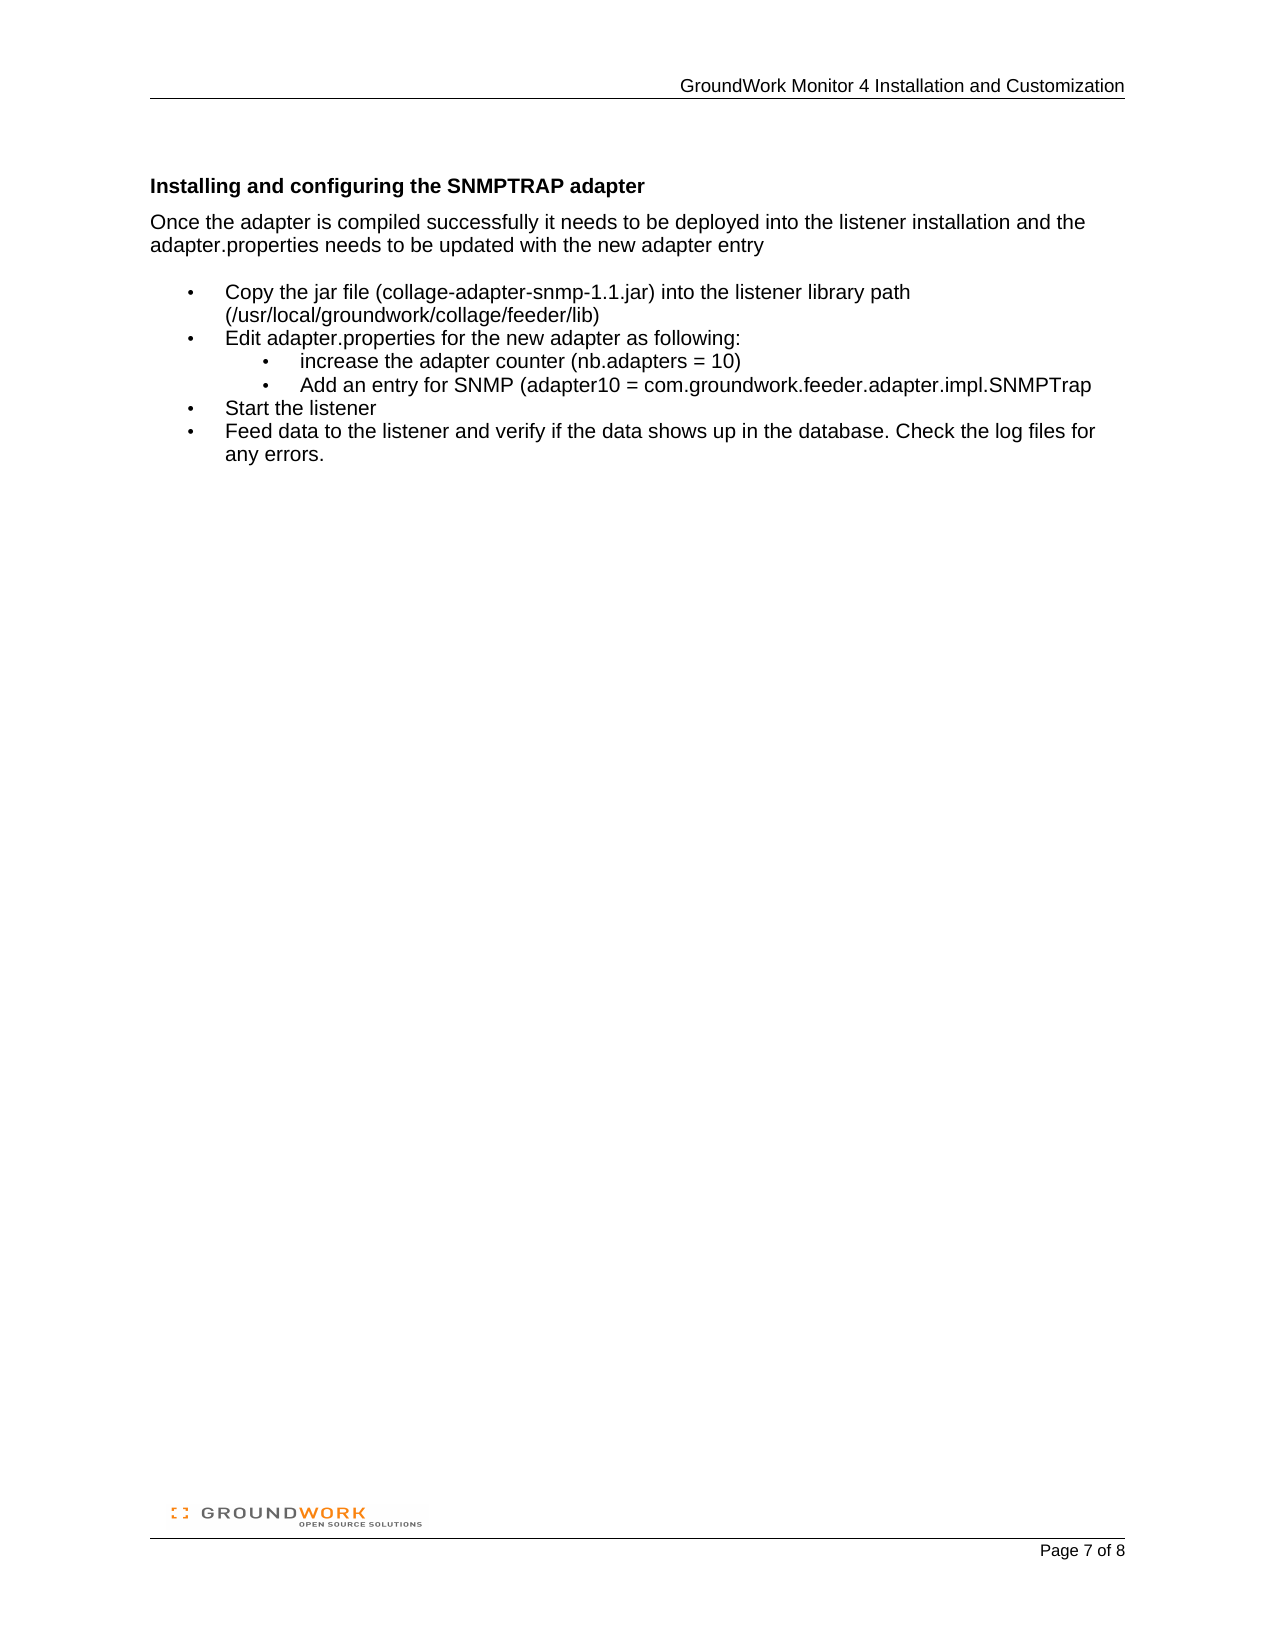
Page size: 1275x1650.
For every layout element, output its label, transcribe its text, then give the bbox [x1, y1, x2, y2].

subtitle Installing and configuring the SNMPTRAP adapter [150, 175, 1125, 198]
picture [166, 1504, 429, 1530]
list Feed data to the listener and verify if the data shows up in the database. Check the log files for any errors. [187, 420, 1125, 466]
list Copy the jar file (collage-adapter-snmp-1.1.jar) into the listener library path (/usr/local/groundwork/collage/feeder/lib) [187, 280, 1125, 327]
list increase the adapter counter (nb.adapters = 10) [262, 350, 1125, 373]
list Add an entry for SNMP (adapter10 = com.groundwork.feeder.adapter.impl.SNMPTrap [262, 373, 1125, 397]
text Once the adapter is compiled successfully it needs to be deployed into the listener installation and the adapter.properties needs to be updated with the new adapter entry [150, 211, 1125, 257]
list Edit adapter.properties for the new adapter as following: [187, 327, 1125, 350]
list Start the listener [187, 397, 1125, 420]
